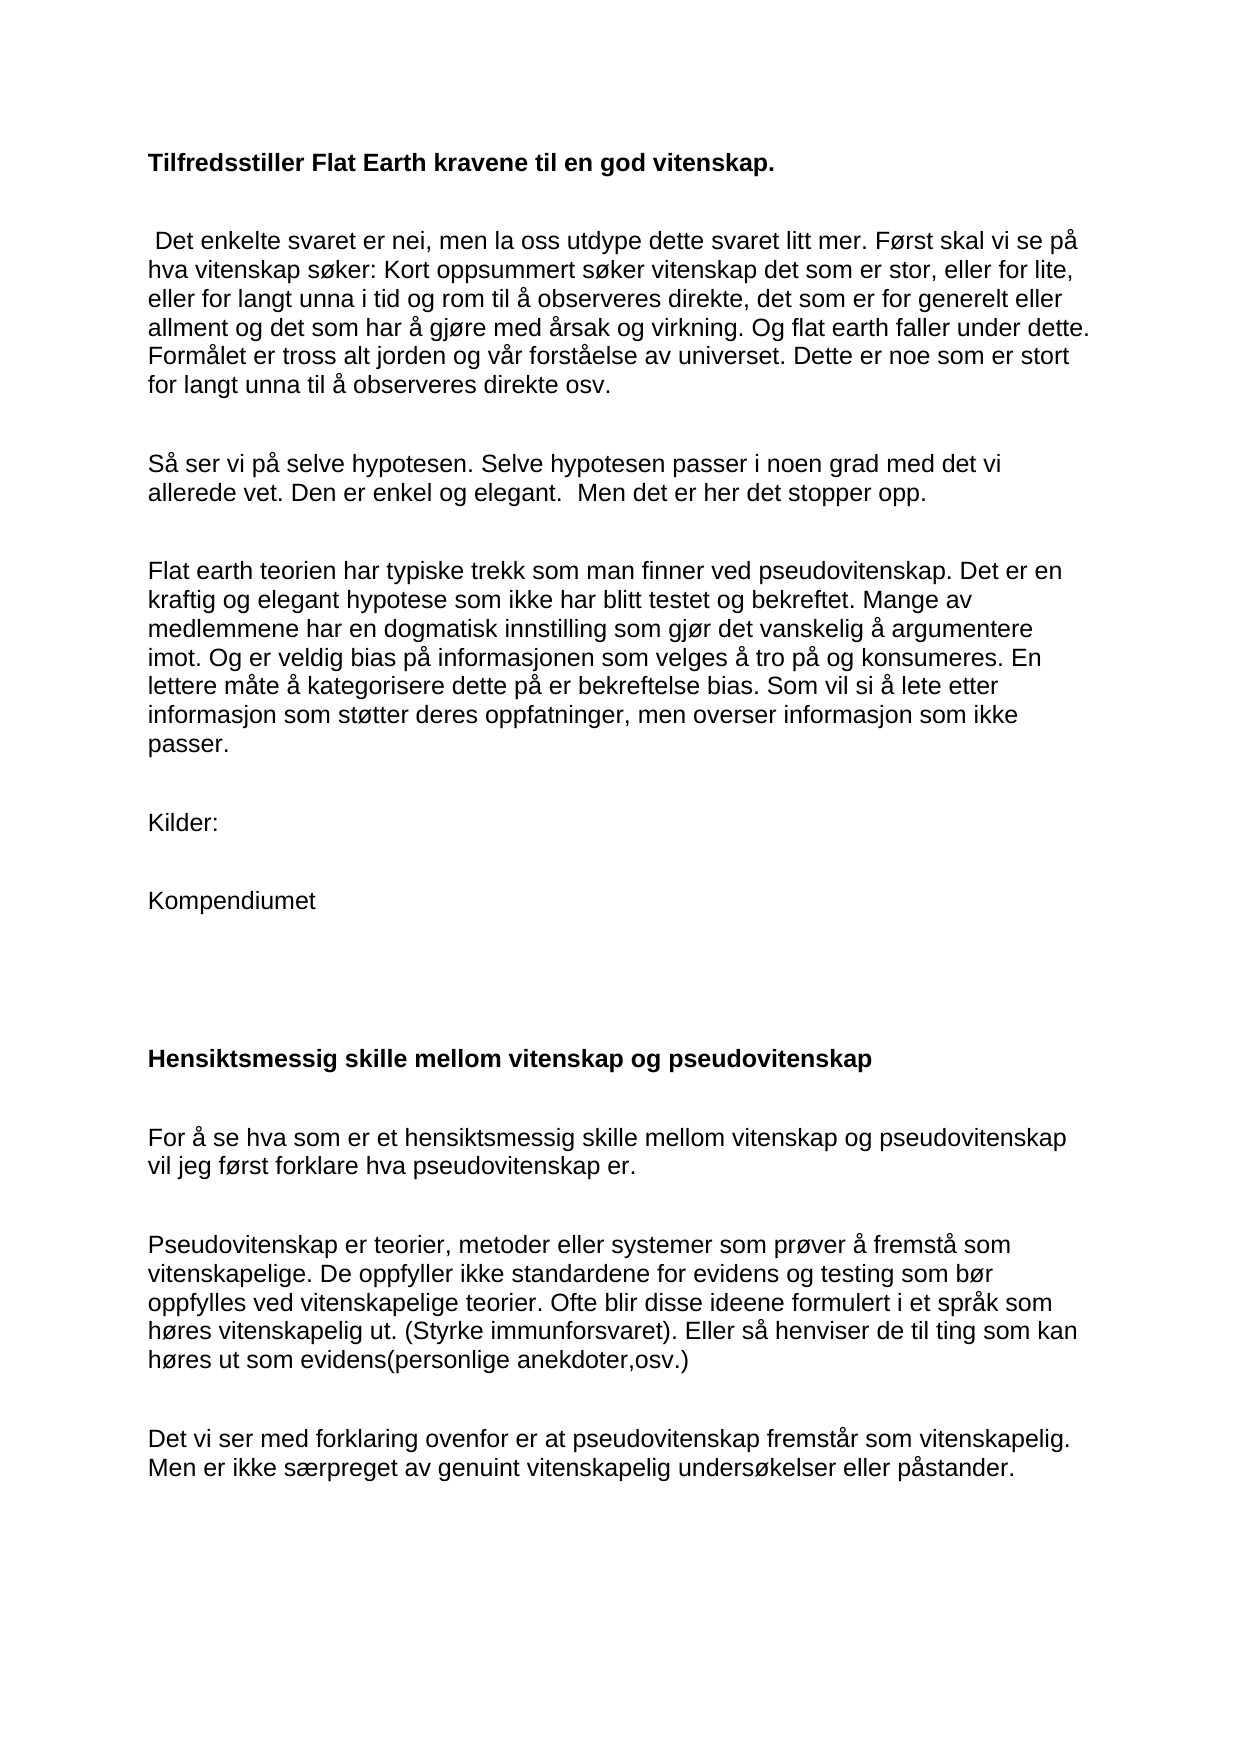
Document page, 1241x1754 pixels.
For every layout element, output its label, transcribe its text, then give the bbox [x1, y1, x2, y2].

text Pseudovitenskap er teorier, metoder eller systemer som prøver å fremstå som vitenskapelige. De oppfyller ikke standardene for evidens og testing som bør oppfylles ved vitenskapelige teorier. Ofte blir disse ideene formulert i et språk som høres vitenskapelig ut. (Styrke immunforsvaret). Eller så henviser de til ting som kan høres ut som evidens(personlige anekdoter,osv.) [148, 1230, 1093, 1374]
text Tilfredsstiller Flat Earth kravene til en god vitenskap. [148, 148, 1093, 176]
text Det vi ser med forklaring ovenfor er at pseudovitenskap fremstår som vitenskapelig. Men er ikke særpreget av genuint vitenskapelig undersøkelser eller påstander. [148, 1424, 1093, 1481]
text Hensiktsmessig skille mellom vitenskap og pseudovitenskap [148, 1044, 1093, 1073]
text Så ser vi på selve hypotesen. Selve hypotesen passer i noen grad med det vi allerede vet. Den er enkel og elegant. Men det er her det stopper opp. [148, 449, 1093, 506]
text Kilder: [148, 808, 1093, 836]
text Flat earth teorien har typiske trekk som man finner ved pseudovitenskap. Det er en kraftig og elegant hypotese som ikke har blitt testet og bekreftet. Mange av medlemmene har en dogmatisk innstilling som gjør det vanskelig å argumentere imot. Og er veldig bias på informasjonen som velges å tro på og konsumeres. En lettere måte å kategorisere dette på er bekreftelse bias. Som vil si å lete etter informasjon som støtter deres oppfatninger, men overser informasjon som ikke passer. [148, 556, 1093, 758]
text Det enkelte svaret er nei, men la oss utdype dette svaret litt mer. Først skal vi se på hva vitenskap søker: Kort oppsummert søker vitenskap det som er stor, eller for lite, eller for langt unna i tid og rom til å observeres direkte, det som er for generelt eller allment og det som har å gjøre med årsak og virkning. Og flat earth faller under dette. Formålet er tross alt jorden og vår forståelse av universet. Dette er noe som er stort for langt unna til å observeres direkte osv. [148, 226, 1093, 399]
text For å se hva som er et hensiktsmessig skille mellom vitenskap og pseudovitenskap vil jeg først forklare hva pseudovitenskap er. [148, 1123, 1093, 1180]
text Kompendiumet [148, 886, 1093, 915]
